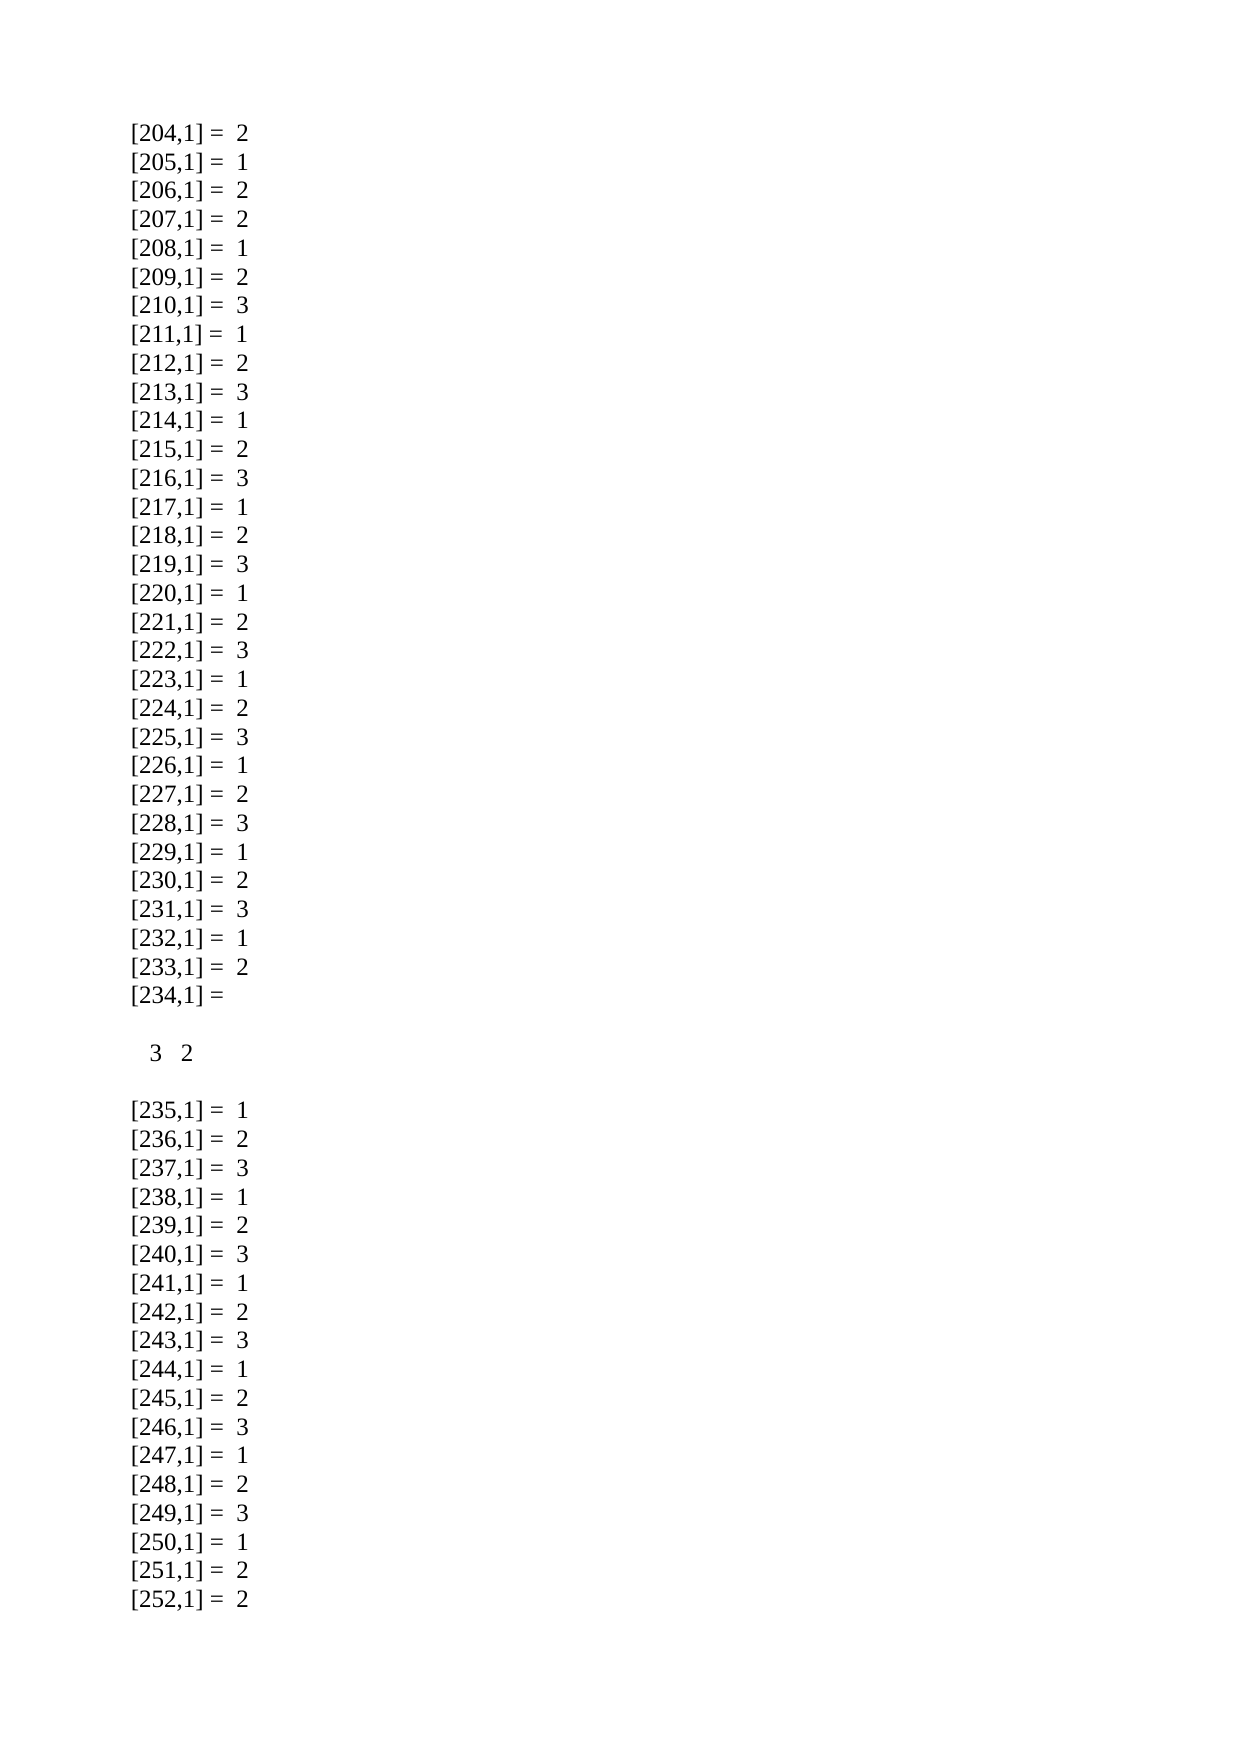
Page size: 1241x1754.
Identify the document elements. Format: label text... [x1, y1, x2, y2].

text [249,1] = 3 [118, 1498, 1122, 1527]
text [233,1] = 2 [118, 952, 1122, 981]
text [204,1] = 2 [118, 118, 1122, 147]
text [218,1] = 2 [118, 521, 1122, 549]
text [212,1] = 2 [118, 348, 1122, 377]
text [236,1] = 2 [118, 1124, 1122, 1153]
text [226,1] = 1 [118, 751, 1122, 779]
text [245,1] = 2 [118, 1383, 1122, 1412]
text [231,1] = 3 [118, 894, 1122, 923]
text [228,1] = 3 [118, 808, 1122, 837]
text [238,1] = 1 [118, 1182, 1122, 1211]
text [230,1] = 2 [118, 866, 1122, 894]
text [205,1] = 1 [118, 147, 1122, 176]
text [207,1] = 2 [118, 204, 1122, 233]
text [222,1] = 3 [118, 636, 1122, 664]
text [237,1] = 3 [118, 1153, 1122, 1182]
text [246,1] = 3 [118, 1412, 1122, 1441]
text [252,1] = 2 [118, 1584, 1122, 1613]
text [206,1] = 2 [118, 176, 1122, 204]
text [220,1] = 1 [118, 578, 1122, 607]
text 3 2 [118, 1038, 1122, 1067]
text [208,1] = 1 [118, 233, 1122, 262]
text [234,1] = [118, 981, 1122, 1009]
text [240,1] = 3 [118, 1239, 1122, 1268]
text [241,1] = 1 [118, 1268, 1122, 1297]
text [232,1] = 1 [118, 923, 1122, 952]
text [244,1] = 1 [118, 1354, 1122, 1383]
text [223,1] = 1 [118, 664, 1122, 693]
text [227,1] = 2 [118, 779, 1122, 808]
text [213,1] = 3 [118, 377, 1122, 406]
text [235,1] = 1 [118, 1096, 1122, 1124]
text [219,1] = 3 [118, 549, 1122, 578]
text [242,1] = 2 [118, 1297, 1122, 1326]
text [229,1] = 1 [118, 837, 1122, 866]
text [217,1] = 1 [118, 492, 1122, 521]
text [214,1] = 1 [118, 406, 1122, 434]
text [209,1] = 2 [118, 262, 1122, 291]
text [225,1] = 3 [118, 722, 1122, 751]
text [248,1] = 2 [118, 1469, 1122, 1498]
text [210,1] = 3 [118, 291, 1122, 319]
text [224,1] = 2 [118, 693, 1122, 722]
text [247,1] = 1 [118, 1441, 1122, 1469]
text [251,1] = 2 [118, 1556, 1122, 1584]
text [250,1] = 1 [118, 1527, 1122, 1556]
text [211,1] = 1 [118, 319, 1122, 348]
text [239,1] = 2 [118, 1211, 1122, 1239]
text [216,1] = 3 [118, 463, 1122, 492]
text [215,1] = 2 [118, 434, 1122, 463]
text [221,1] = 2 [118, 607, 1122, 636]
text [243,1] = 3 [118, 1326, 1122, 1354]
